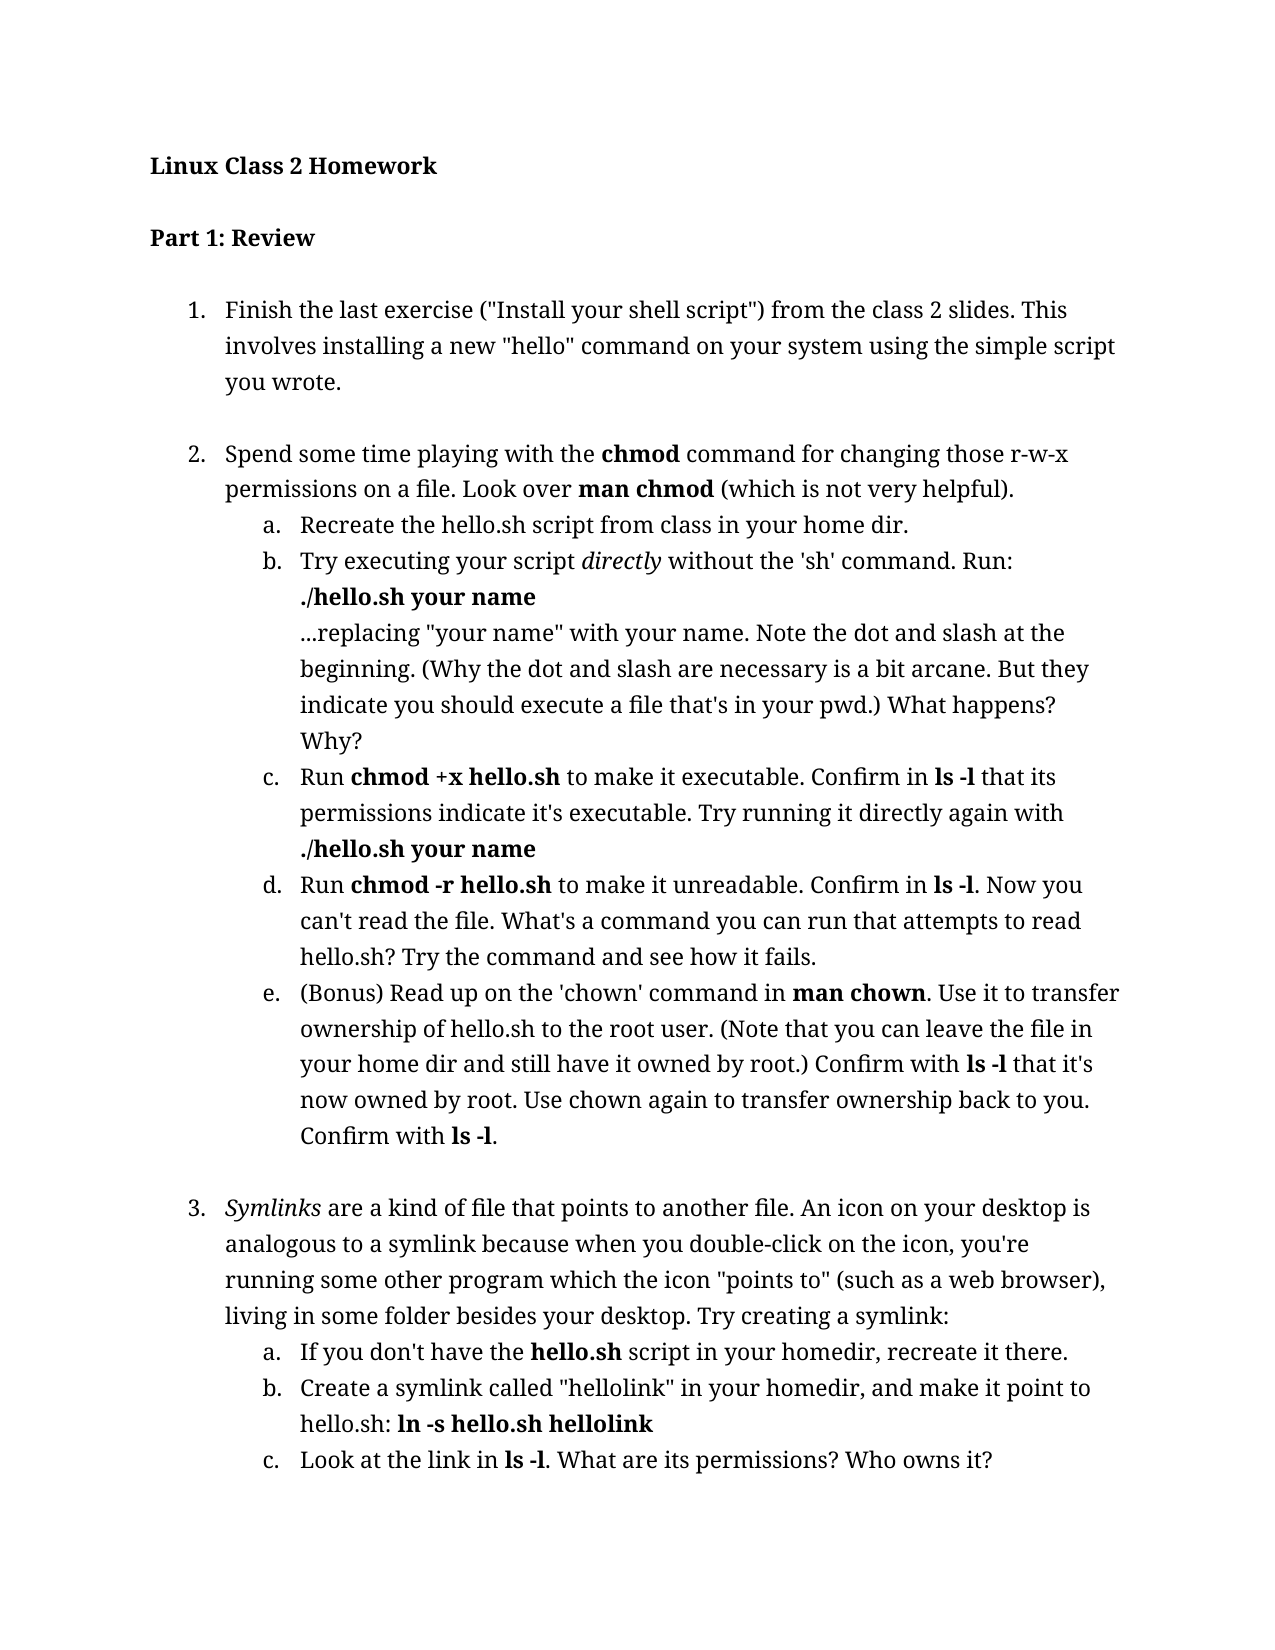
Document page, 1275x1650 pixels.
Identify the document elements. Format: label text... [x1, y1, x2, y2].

list Create a symlink called "hellolink" in your homedir, and make it point to hello.sh: ln -s hello.sh hellolink [262, 1372, 1125, 1439]
list Look at the link in ls -l. What are its permissions? Who owns it? [262, 1444, 1125, 1475]
list Symlinks are a kind of file that points to another file. An icon on your desktop is analogous to a symlink because when you double-click on the icon, you're running some other program which the icon "points to" (such as a web browser), living in some folder besides your desktop. Try creating a symlink: [187, 1192, 1125, 1331]
list Finish the last exercise ("Install your shell script") from the class 2 slides. This involves installing a new "hello" command on your system using the simple script you wrote. [187, 294, 1125, 433]
list Spend some time playing with the chmod command for changing those r-w-x permissions on a file. Look over man chmod (which is not very helpful). [187, 437, 1125, 505]
list Try executing your script directly without the 'sh' command. Run: ./hello.sh your name ...replacing "your name" with your name. Note the dot and slash at the beginning. (Why the dot and slash are necessary is a bit arcane. But they indicate you should execute a file that's in your pwd.) What happens? Why? [262, 545, 1125, 756]
list If you don't have the hello.sh script in your homedir, recreate it there. [262, 1336, 1125, 1367]
list Recreate the hello.sh script from class in your home dir. [262, 509, 1125, 541]
text Part 1: Review [150, 222, 1125, 253]
text Linux Class 2 Homework [150, 150, 1125, 181]
list Run chmod -r hello.sh to make it unreadable. Confirm in ls -l. Now you can't read the file. What's a command you can run that attempts to read hello.sh? Try the command and see how it fails. [262, 869, 1125, 972]
list (Bonus) Read up on the 'chown' command in man chown. Use it to transfer ownership of hello.sh to the root user. (Note that you can leave the file in your home dir and still have it owned by root.) Confirm with ls -l that it's now owned by root. Use chown again to transfer ownership back to you. Confirm with ls -l. [262, 977, 1125, 1187]
list Run chmod +x hello.sh to make it executable. Confirm in ls -l that its permissions indicate it's executable. Try running it directly again with ./hello.sh your name [262, 761, 1125, 864]
